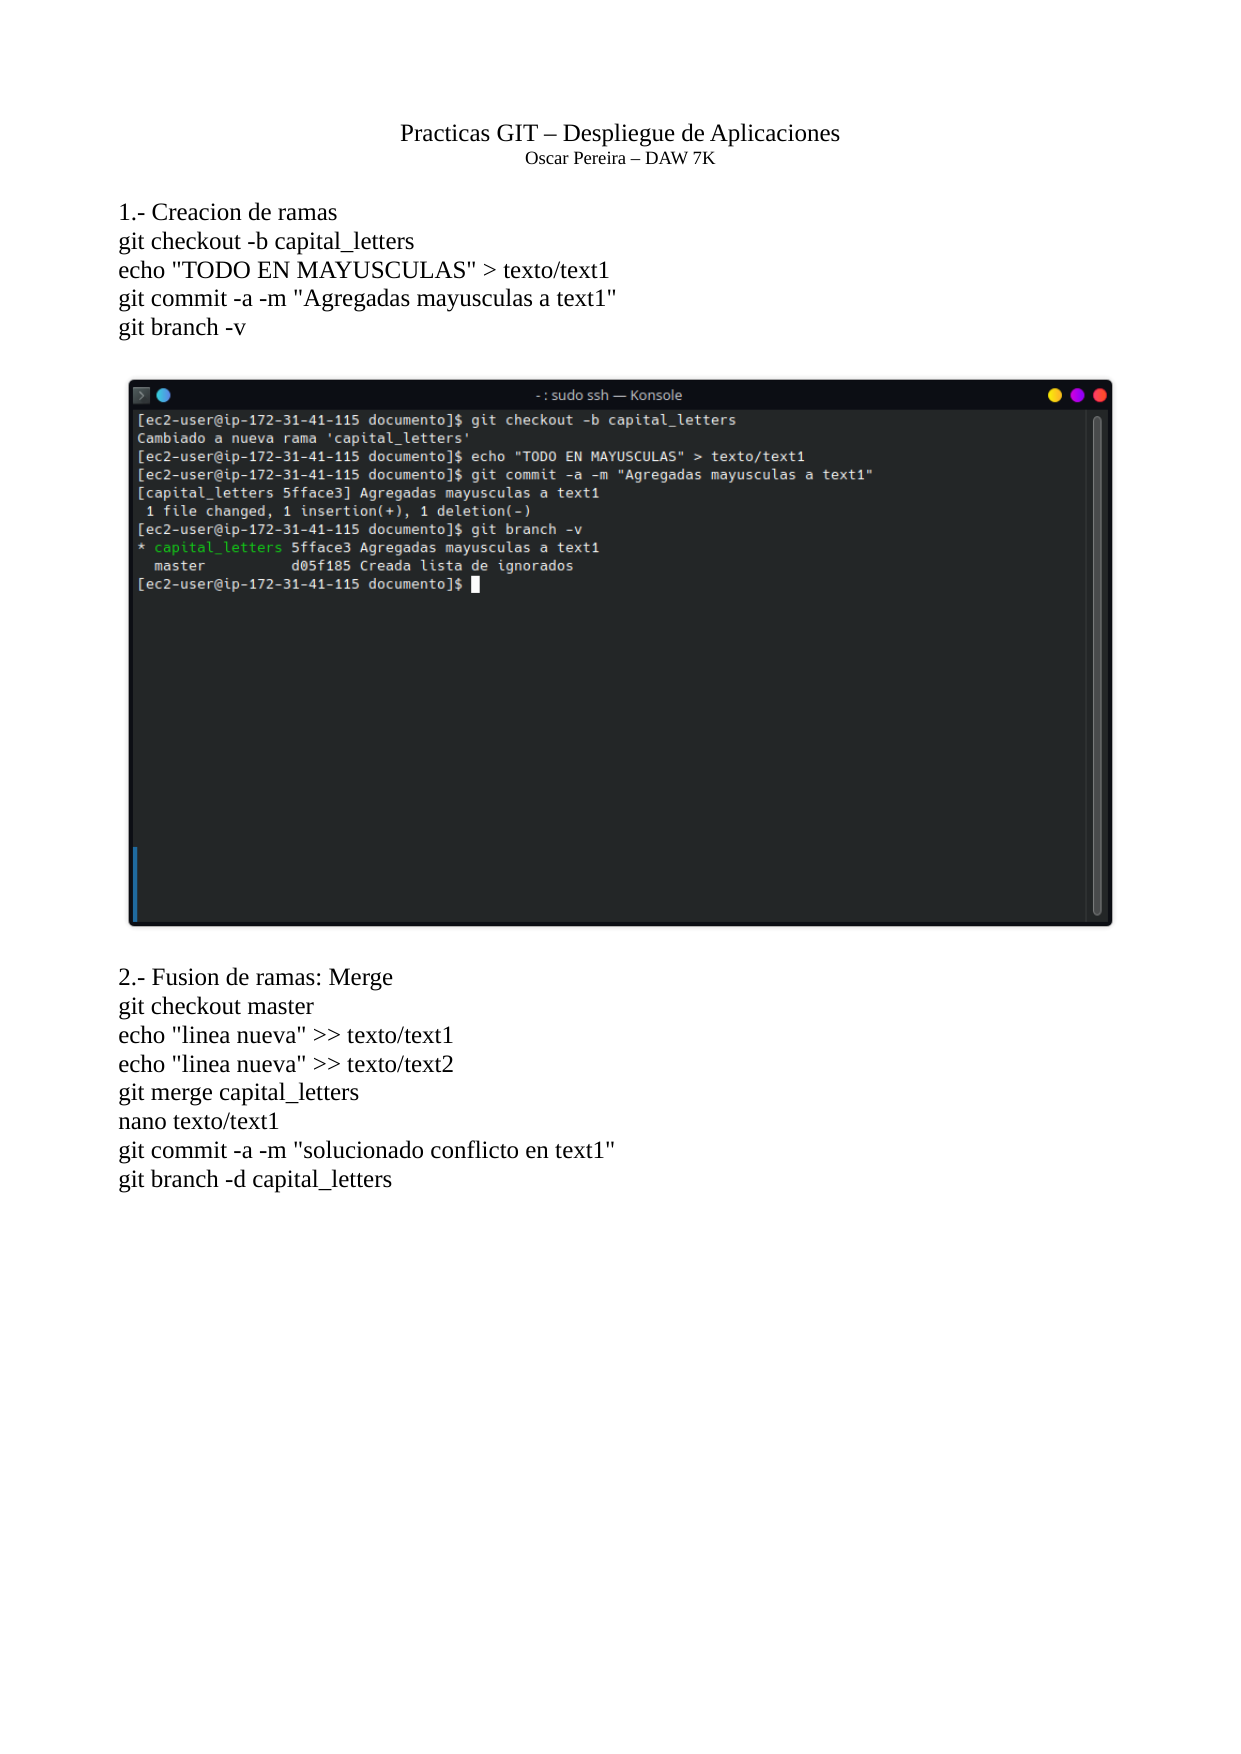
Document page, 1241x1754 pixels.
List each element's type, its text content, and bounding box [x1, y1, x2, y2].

text git merge capital_letters [118, 1077, 1122, 1106]
text git commit -a -m "Agregadas mayusculas a text1" [118, 283, 1122, 312]
text git branch -d capital_letters [118, 1164, 1122, 1192]
text echo "TODO EN MAYUSCULAS" > texto/text1 [118, 255, 1122, 283]
text nano texto/text1 [118, 1106, 1122, 1135]
text echo "linea nueva" >> texto/text2 [118, 1049, 1122, 1077]
text git branch -v [118, 312, 1122, 341]
text git checkout master [118, 991, 1122, 1020]
text 2.- Fusion de ramas: Merge [118, 962, 1122, 991]
text echo "linea nueva" >> texto/text1 [118, 1020, 1122, 1049]
text 1.- Creacion de ramas [118, 197, 1122, 226]
text Practicas GIT – Despliegue de Aplicaciones [118, 118, 1122, 147]
picture [118, 369, 1123, 937]
text Oscar Pereira – DAW 7K [118, 147, 1122, 168]
text git checkout -b capital_letters [118, 226, 1122, 255]
text git commit -a -m "solucionado conflicto en text1" [118, 1135, 1122, 1164]
